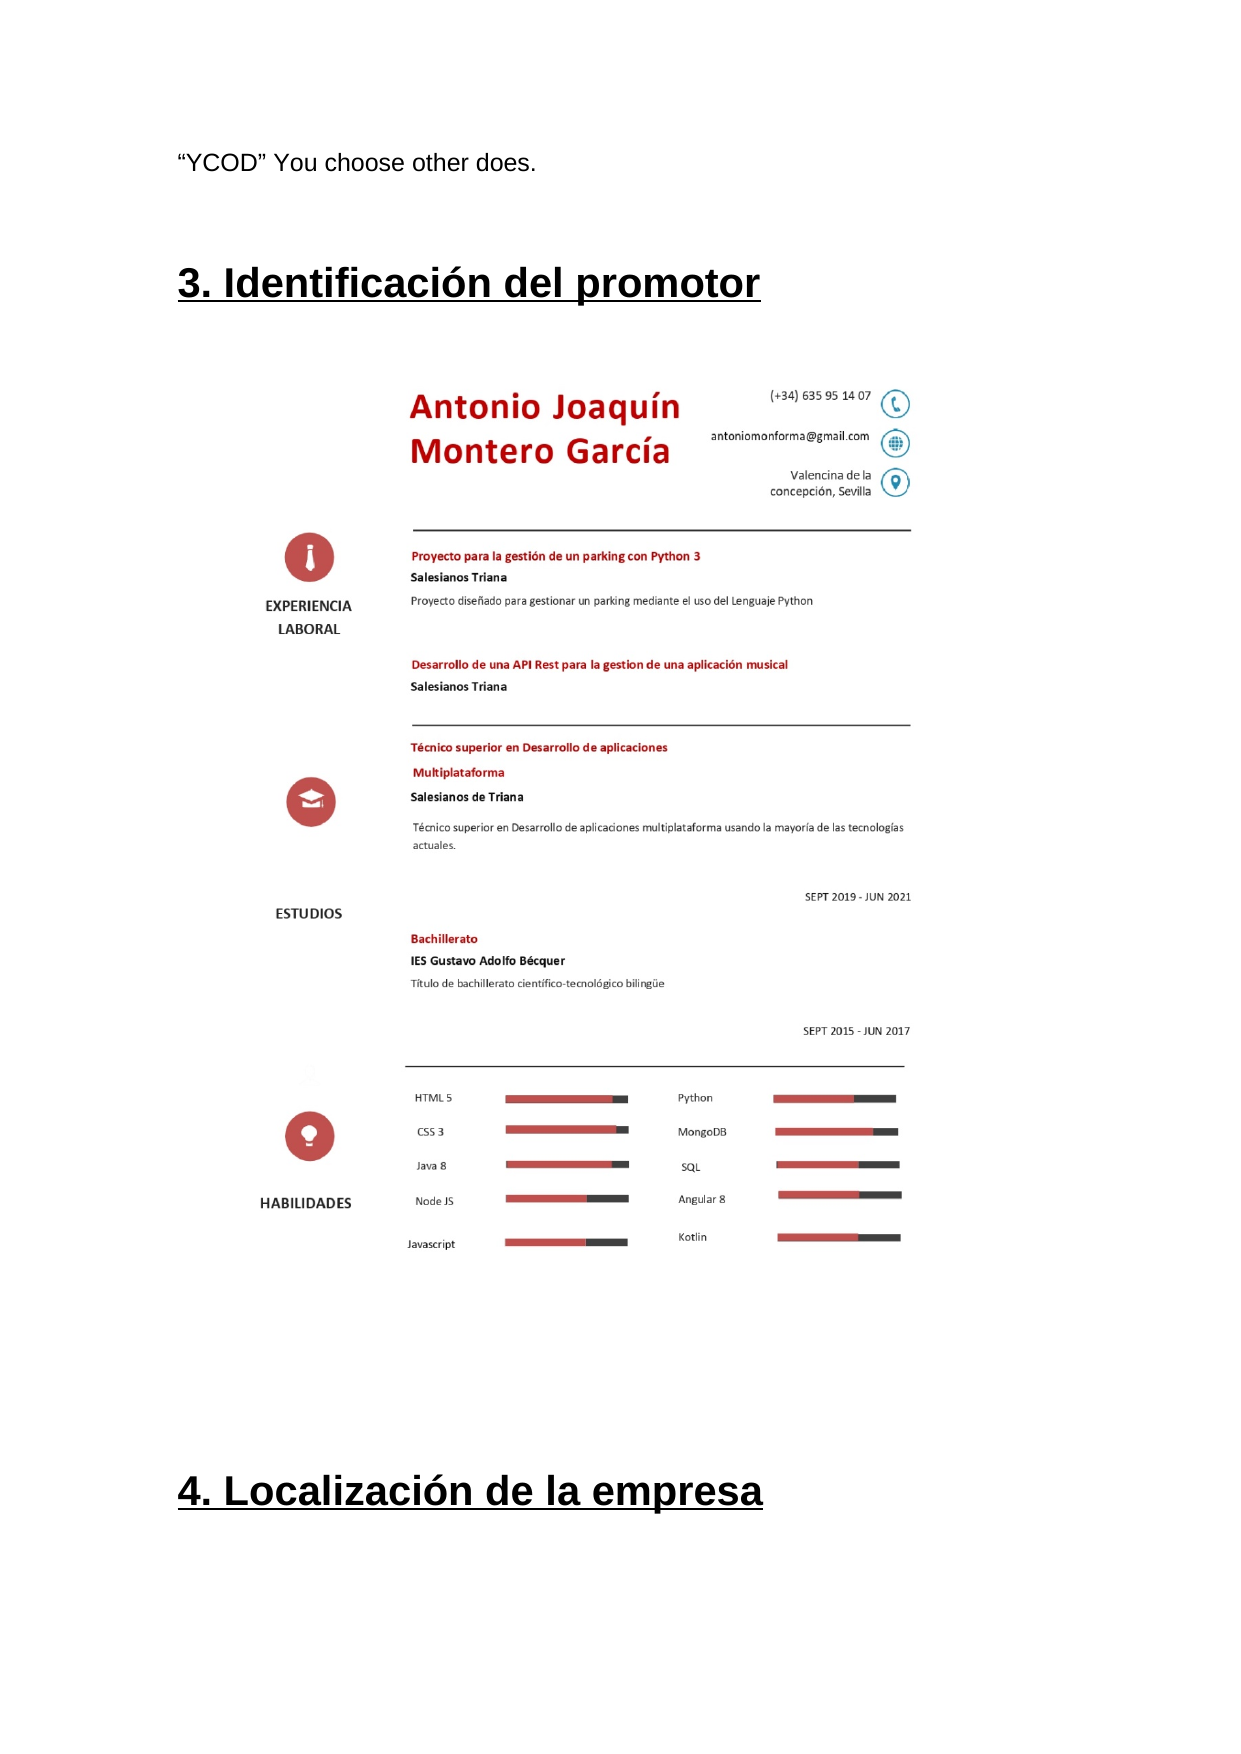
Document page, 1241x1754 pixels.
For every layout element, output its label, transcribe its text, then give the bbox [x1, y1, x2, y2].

text “YCOD” You choose other does. [177, 148, 1063, 176]
text 3. Identificación del promotor [177, 258, 1063, 306]
text 4. Localización de la empresa [177, 1466, 1063, 1514]
